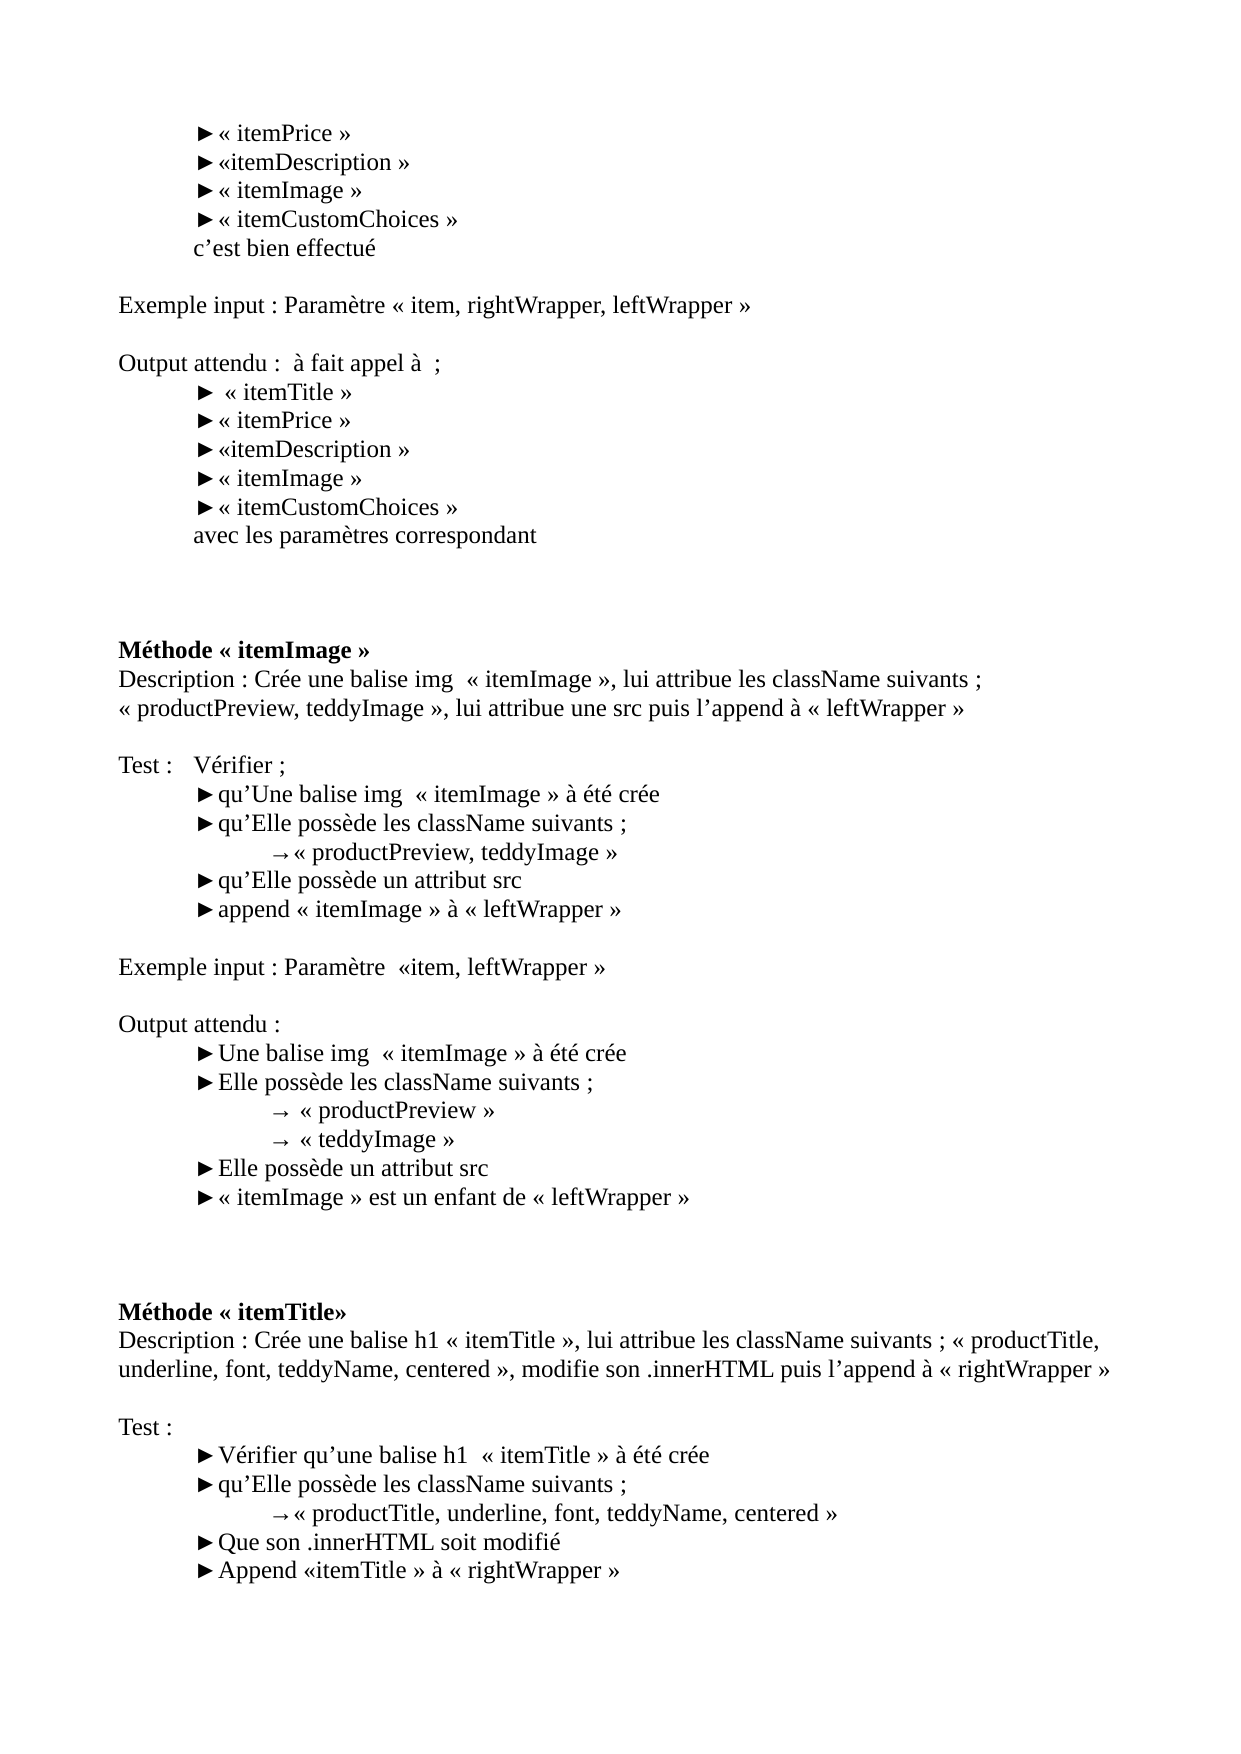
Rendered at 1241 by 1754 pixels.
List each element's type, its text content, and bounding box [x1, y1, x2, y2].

text Description : Crée une balise h1 « itemTitle », lui attribue les className suivants ; « productTitle, underline, font, teddyName, centered », modifie son .innerHTML puis l’append à « rightWrapper » Test : ►Vérifier qu’une balise h1 « itemTitle » à été crée ►qu’Elle possède les className suivants ; →« productTitle, underline, font, teddyName, centered » ►Que son .innerHTML soit modifié ►Append «itemTitle » à « rightWrapper » [118, 1326, 1122, 1584]
text ►« itemImage » [118, 176, 1122, 204]
text ►qu’Elle possède les className suivants ; →« productPreview, teddyImage » ►qu’Elle possède un attribut src ►append « itemImage » à « leftWrapper » Exemple input : Paramètre «item, leftWrapper » [118, 808, 1122, 981]
text avec les paramètres correspondant [118, 521, 1122, 549]
text ►« itemCustomChoices » [118, 204, 1122, 233]
text ►« itemPrice » [118, 118, 1122, 147]
text Méthode « itemTitle» [118, 1297, 1122, 1326]
text ►« itemImage » [118, 463, 1122, 492]
text c’est bien effectué Exemple input : Paramètre « item, rightWrapper, leftWrapper » [118, 233, 1122, 319]
text Output attendu : ►Une balise img « itemImage » à été crée [118, 1009, 1122, 1067]
text Méthode « itemImage » [118, 636, 1122, 664]
text ►« itemPrice » [118, 406, 1122, 434]
text ►«itemDescription » [118, 434, 1122, 463]
text ►«itemDescription » [118, 147, 1122, 176]
text ►qu’Une balise img « itemImage » à été crée [118, 779, 1122, 808]
text Description : Crée une balise img « itemImage », lui attribue les className suivants ; « productPreview, teddyImage », lui attribue une src puis l’append à « leftWrapper » Test : Vérifier ; [118, 664, 1122, 779]
text ►« itemCustomChoices » [118, 492, 1122, 521]
text ►Elle possède les className suivants ; → « productPreview » → « teddyImage » ►Elle possède un attribut src ►« itemImage » est un enfant de « leftWrapper » [118, 1067, 1122, 1211]
text Output attendu : à fait appel à ; ► « itemTitle » [118, 348, 1122, 406]
